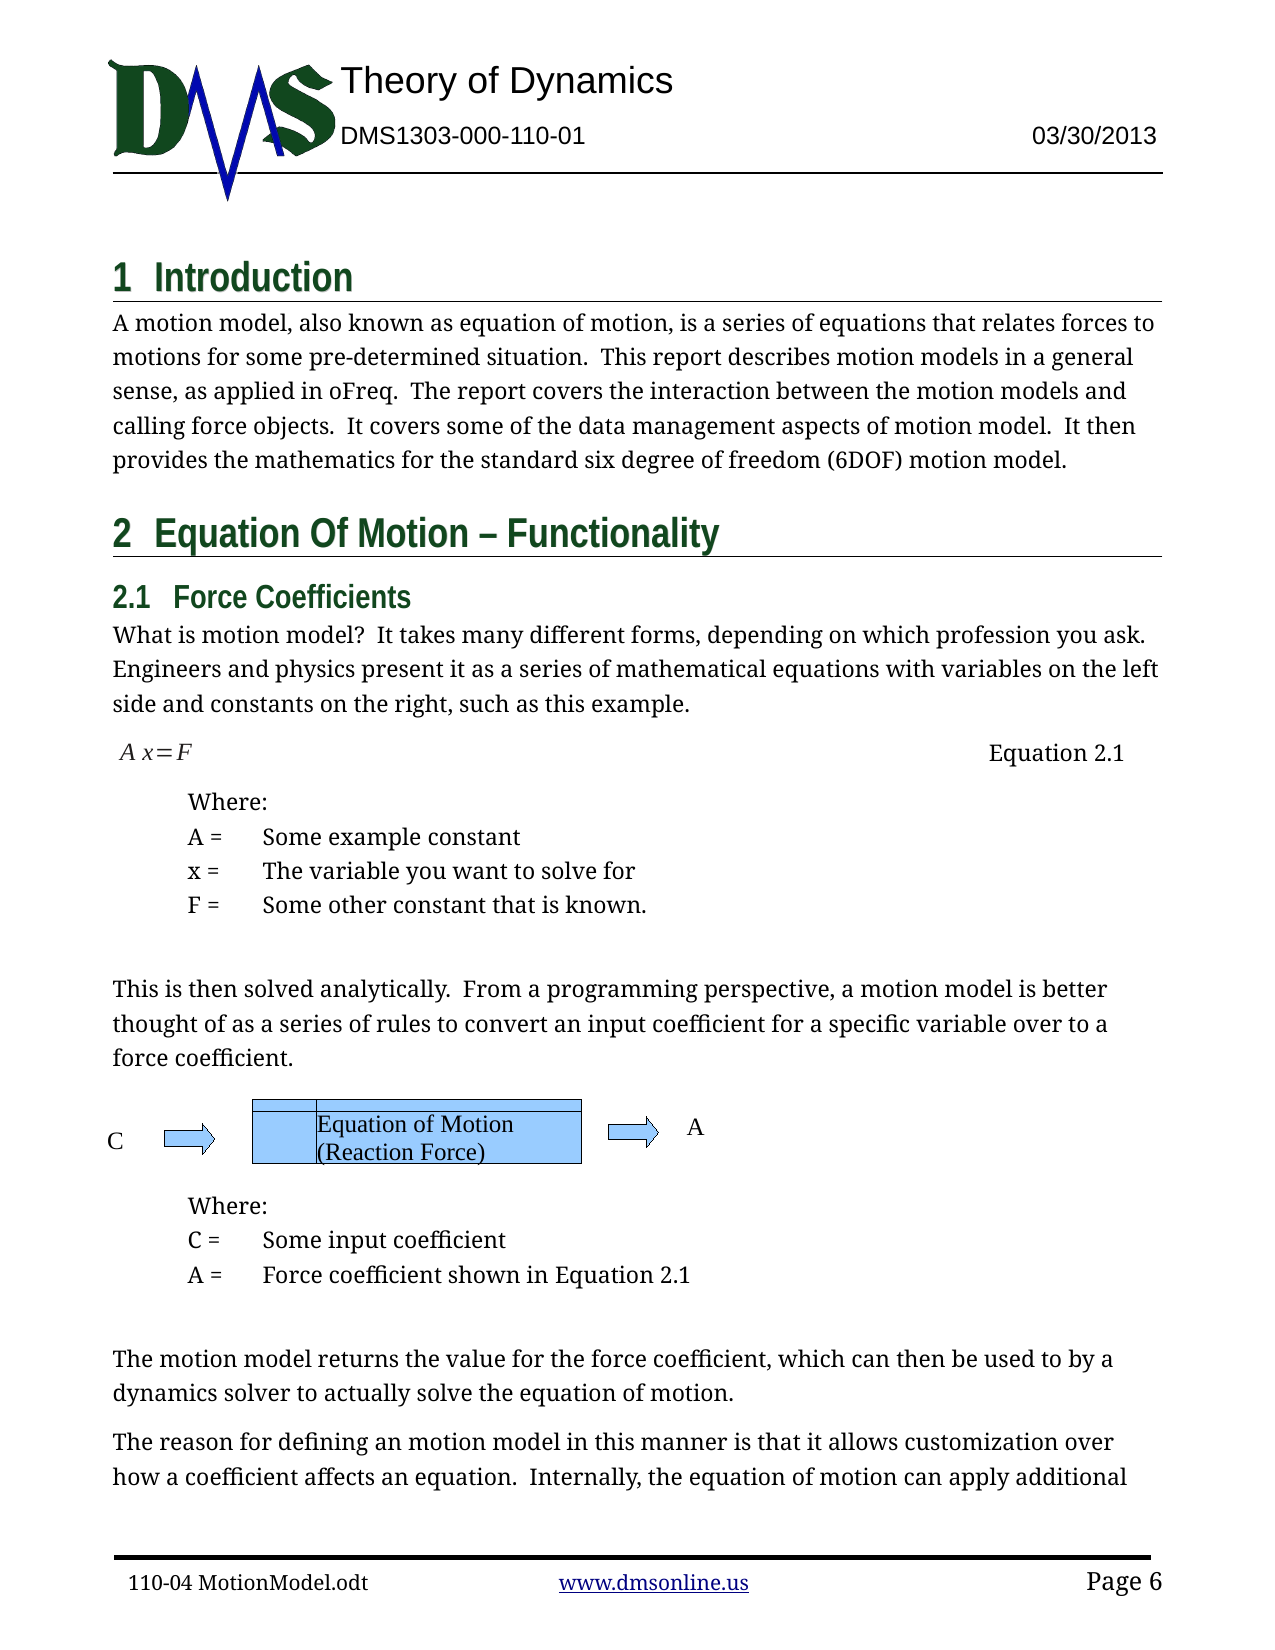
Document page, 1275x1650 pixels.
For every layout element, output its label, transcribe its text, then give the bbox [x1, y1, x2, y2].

text What is motion model? It takes many different forms, depending on which profession you ask. Engineers and physics present it as a series of mathematical equations with variables on the left side and constants on the right, such as this example. [112, 619, 1162, 719]
text The motion model returns the value for the force coefficient, which can then be used to by a dynamics solver to actually solve the equation of motion. [112, 1343, 1162, 1408]
text C = Some input coefficient [187, 1224, 1162, 1256]
text A = Some example constant [187, 821, 1162, 852]
picture [105, 56, 338, 204]
text This is then solved analytically. From a programming perspective, a motion model is better thought of as a series of rules to convert an input coefficient for a specific variable over to a force coefficient. [112, 973, 1162, 1073]
text Where: [187, 786, 1162, 818]
text Where: [187, 1190, 1162, 1221]
text x = The variable you want to solve for [187, 855, 1162, 886]
text The reason for defining an motion model in this manner is that it allows customization over how a coefficient affects an equation. Internally, the equation of motion can apply additional [112, 1426, 1162, 1492]
text F = Some other constant that is known. [187, 889, 1162, 921]
text A motion model, also known as equation of motion, is a series of equations that relates forces to motions for some pre-determined situation. This report describes motion models in a general sense, as applied in oFreq. The report covers the interaction between the motion models and calling force objects. It covers some of the data management aspects of motion model. It then provides the mathematics for the standard six degree of freedom (6DOF) motion model. [112, 306, 1162, 475]
subtitle Force Coefficients [112, 577, 1162, 615]
subtitle Introduction [112, 253, 1162, 302]
text A = Force coefficient shown in Equation 2.1 [187, 1259, 1162, 1290]
text Equation 2.1 [112, 737, 1162, 768]
subtitle Equation of Motion – Functionality [112, 508, 1162, 557]
